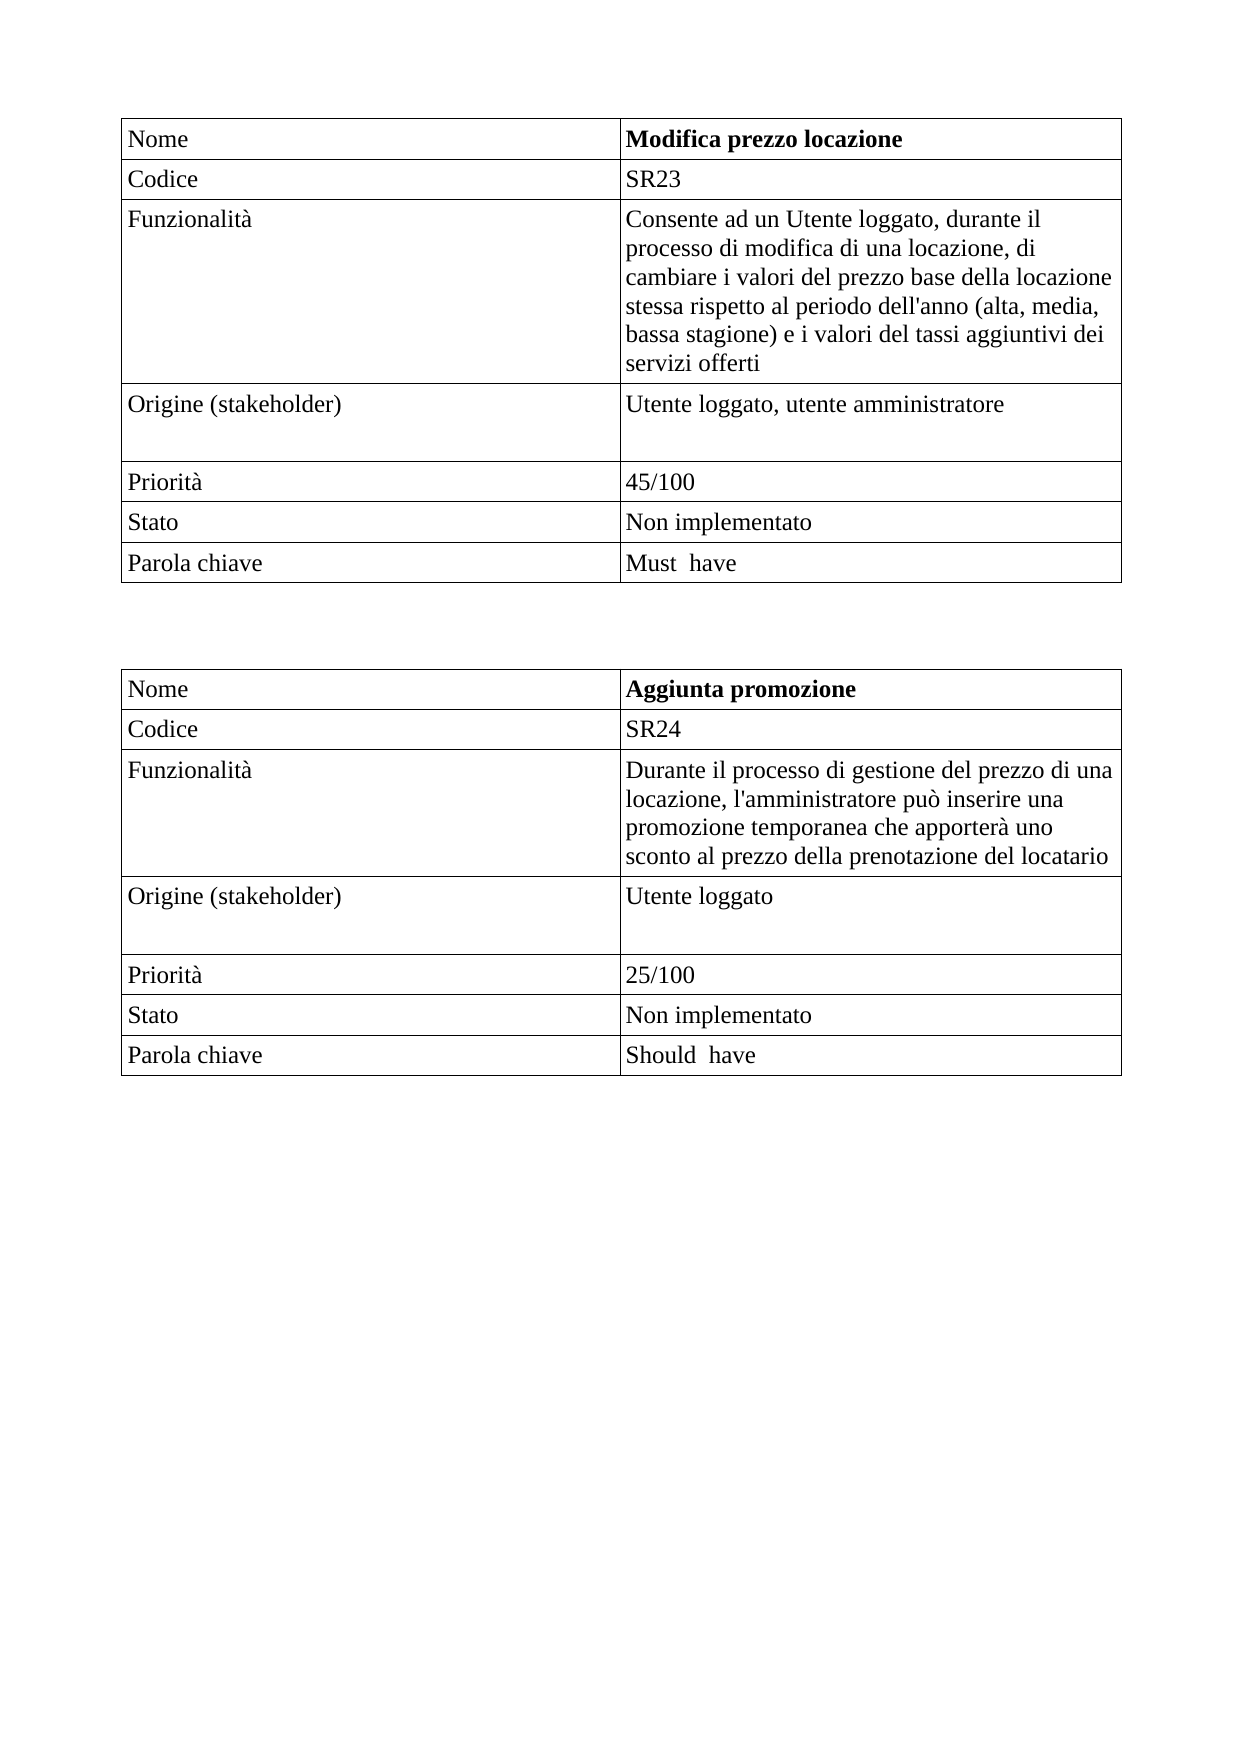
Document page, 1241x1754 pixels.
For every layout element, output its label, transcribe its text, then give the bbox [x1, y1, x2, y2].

table_cell Parola chiave [122, 543, 620, 582]
table_cell Consente ad un Utente loggato, durante il processo di modifica di una locazione, di cambiare i valori del prezzo base della locazione stessa rispetto al periodo dell'anno (alta, media, bassa stagione) e i valori del tassi aggiuntivi dei servizi offerti [621, 200, 1121, 383]
table_header Aggiunta promozione [621, 670, 1121, 709]
table_cell Non implementato [621, 502, 1121, 542]
table_header Nome [122, 119, 620, 158]
table_cell Utente loggato [621, 877, 1121, 954]
table_header Modifica prezzo locazione [621, 119, 1121, 158]
table_cell Should have [621, 1036, 1121, 1075]
table_header Nome [122, 670, 620, 709]
table_cell 25/100 [621, 955, 1121, 994]
table_cell Origine (stakeholder) [122, 877, 620, 954]
table_cell SR24 [621, 710, 1121, 749]
table_cell Priorità [122, 955, 620, 994]
table_cell Funzionalità [122, 750, 620, 876]
table_cell Utente loggato, utente amministratore [621, 384, 1121, 461]
table_cell Stato [122, 502, 620, 542]
table_cell Priorità [122, 462, 620, 501]
table_cell Non implementato [621, 995, 1121, 1034]
table_cell SR23 [621, 160, 1121, 199]
table_cell Stato [122, 995, 620, 1034]
table_cell Codice [122, 160, 620, 199]
table_cell Codice [122, 710, 620, 749]
table_cell Durante il processo di gestione del prezzo di una locazione, l'amministratore può inserire una promozione temporanea che apporterà uno sconto al prezzo della prenotazione del locatario [621, 750, 1121, 876]
table_cell Funzionalità [122, 200, 620, 383]
table_cell Origine (stakeholder) [122, 384, 620, 461]
table_cell 45/100 [621, 462, 1121, 501]
table_cell Parola chiave [122, 1036, 620, 1075]
table_cell Must have [621, 543, 1121, 582]
